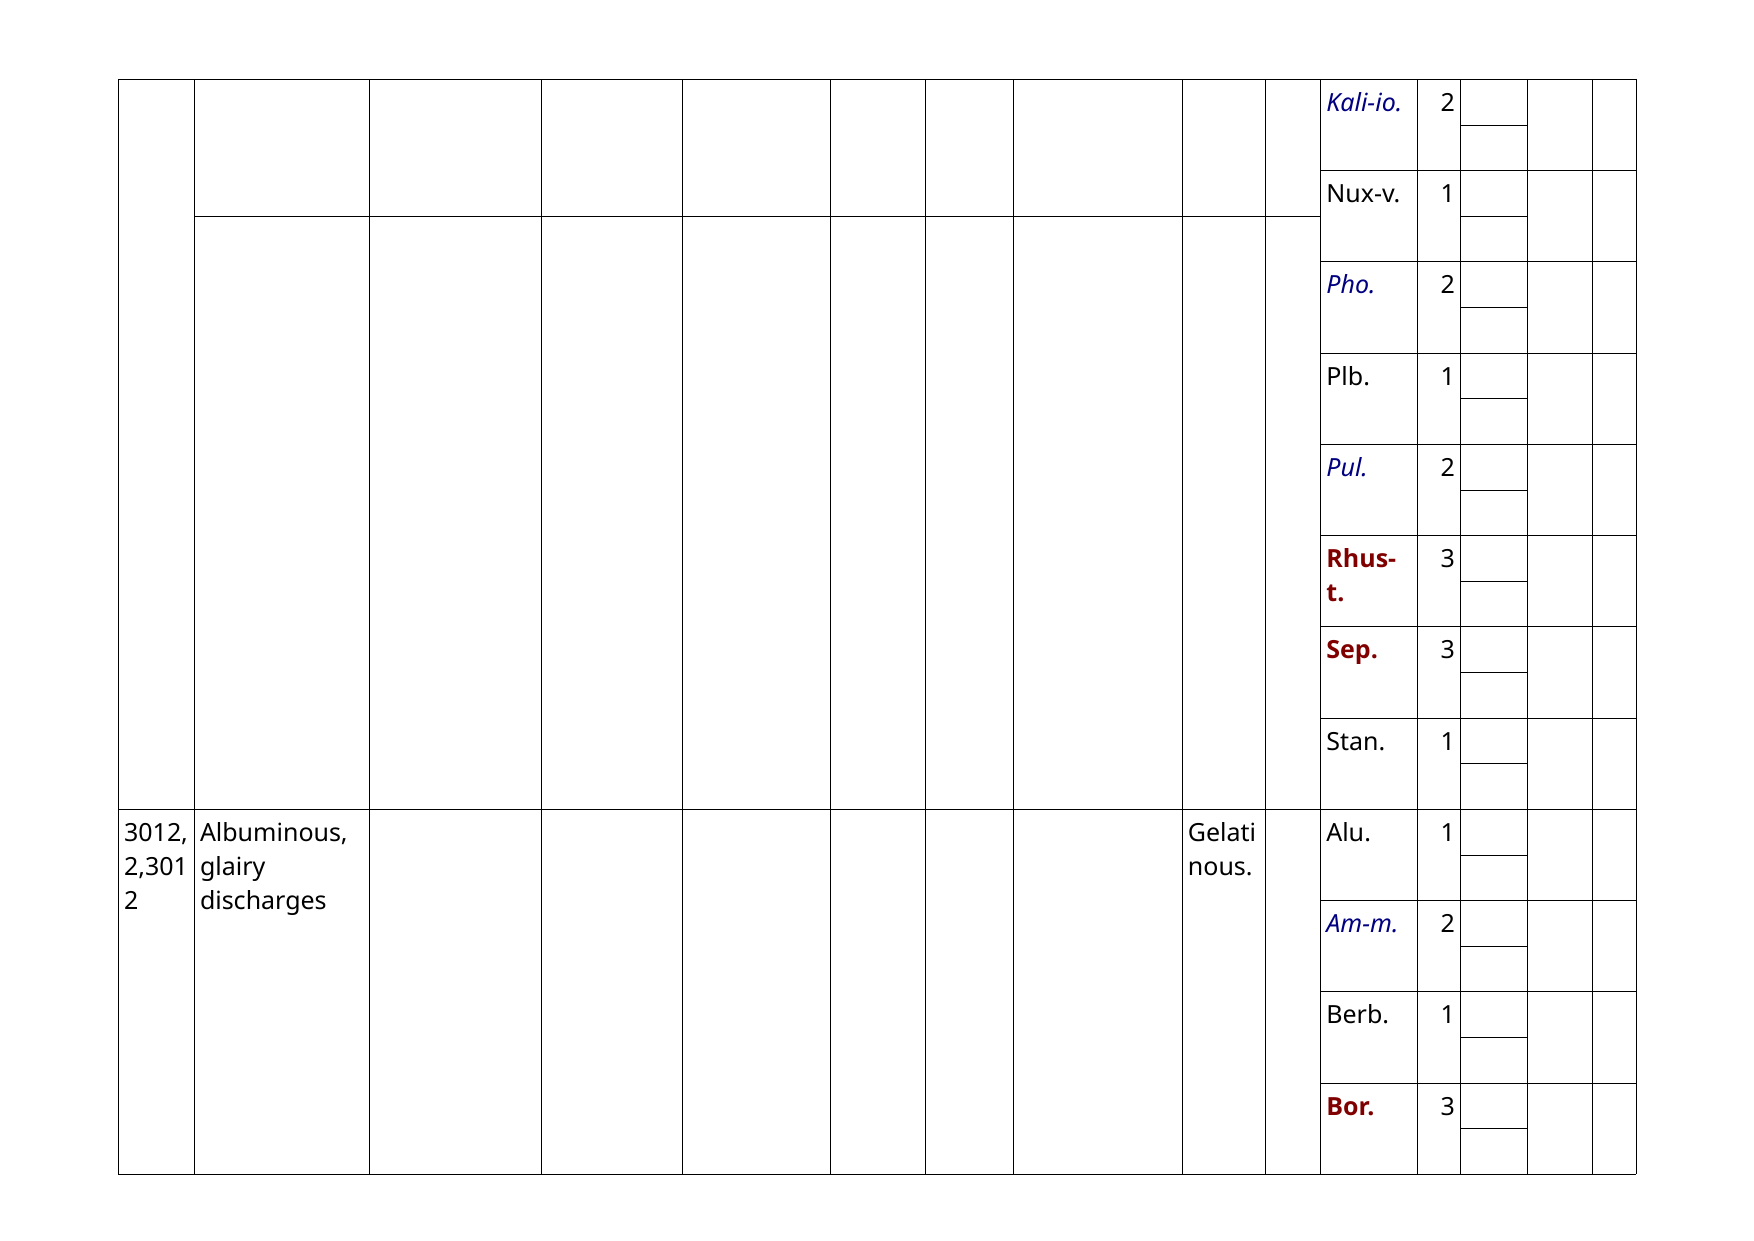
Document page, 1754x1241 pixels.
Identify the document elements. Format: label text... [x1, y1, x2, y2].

table_cell [1528, 445, 1592, 535]
table_cell 3012,2,3012 [119, 810, 194, 1174]
table_cell [370, 810, 541, 1174]
table_cell [831, 80, 925, 216]
table_cell [1461, 1129, 1527, 1174]
table_cell [1528, 992, 1592, 1083]
table_cell [1266, 810, 1320, 1174]
table_cell [1461, 399, 1527, 444]
table_cell [1593, 810, 1636, 900]
table_cell [1183, 217, 1265, 809]
table_cell [1461, 901, 1527, 946]
table_cell [370, 217, 541, 809]
table_cell 2 [1418, 80, 1460, 170]
table_cell Am-m. [1321, 901, 1417, 991]
table_cell 1 [1418, 719, 1460, 809]
table_cell [1528, 1084, 1592, 1174]
table_cell [1461, 80, 1527, 124]
table_cell [1266, 217, 1320, 809]
table_cell [1461, 719, 1527, 763]
table_cell Berb. [1321, 992, 1417, 1083]
table_cell [1461, 536, 1527, 581]
table_cell Rhus-t. [1321, 536, 1417, 626]
table_cell [1593, 627, 1636, 718]
table_cell [1593, 80, 1636, 170]
table_cell [1528, 810, 1592, 900]
table_cell Stan. [1321, 719, 1417, 809]
table_cell Pul. [1321, 445, 1417, 535]
table_cell [683, 80, 830, 216]
table_cell [1461, 126, 1527, 170]
table_cell [1528, 627, 1592, 718]
table_cell 1 [1418, 354, 1460, 444]
table_cell [1528, 80, 1592, 170]
table_cell Gelatinous. [1183, 810, 1265, 1174]
table_cell [1461, 445, 1527, 489]
table_cell [1461, 627, 1527, 672]
table_cell [1461, 308, 1527, 353]
table_cell [1593, 1084, 1636, 1174]
table_cell [1461, 354, 1527, 398]
table_cell 1 [1418, 992, 1460, 1083]
table_cell [119, 80, 194, 809]
table_cell [1461, 856, 1527, 900]
table_cell Nux-v. [1321, 171, 1417, 261]
table_cell [831, 810, 925, 1174]
table_cell Sep. [1321, 627, 1417, 718]
table_cell [1461, 491, 1527, 535]
table_cell 3 [1418, 627, 1460, 718]
table_cell Kali-io. [1321, 80, 1417, 170]
table_cell 2 [1418, 262, 1460, 353]
table_cell [542, 810, 682, 1174]
table_cell 1 [1418, 171, 1460, 261]
table_cell 3 [1418, 1084, 1460, 1174]
table_cell [1528, 901, 1592, 991]
table_cell [1593, 171, 1636, 261]
table_cell [370, 80, 541, 216]
table_cell [1593, 536, 1636, 626]
table_cell [1014, 80, 1182, 216]
table_cell 2 [1418, 901, 1460, 991]
table_cell [926, 217, 1013, 809]
table_cell [195, 80, 369, 216]
table_cell [1593, 719, 1636, 809]
table_cell [1461, 947, 1527, 991]
table_cell [1593, 901, 1636, 991]
table_cell [542, 217, 682, 809]
table_cell [831, 217, 925, 809]
table_cell [1461, 1038, 1527, 1083]
table_cell Albuminous, glairy discharges [195, 810, 369, 1174]
table_cell Pho. [1321, 262, 1417, 353]
table_cell [1461, 582, 1527, 626]
table_cell [1593, 445, 1636, 535]
table_cell [926, 80, 1013, 216]
table_cell [926, 810, 1013, 1174]
table_cell [1593, 262, 1636, 353]
table_cell [1183, 80, 1265, 216]
table_cell [1461, 992, 1527, 1037]
table_cell [1528, 262, 1592, 353]
table_cell Alu. [1321, 810, 1417, 900]
table_cell [1528, 354, 1592, 444]
table_cell [1528, 536, 1592, 626]
table_cell [1593, 354, 1636, 444]
table_cell [1014, 217, 1182, 809]
table_cell [1461, 764, 1527, 809]
table_cell [1528, 171, 1592, 261]
table_cell [542, 80, 682, 216]
table_cell [1266, 80, 1320, 216]
table_cell [683, 217, 830, 809]
table_cell 1 [1418, 810, 1460, 900]
table_cell 3 [1418, 536, 1460, 626]
table_cell [1461, 171, 1527, 216]
table_cell [1593, 992, 1636, 1083]
table_cell [1528, 719, 1592, 809]
table_cell [1461, 1084, 1527, 1128]
table_cell Plb. [1321, 354, 1417, 444]
table_cell [683, 810, 830, 1174]
table_cell [1461, 217, 1527, 261]
table_cell [1461, 262, 1527, 307]
table_cell Bor. [1321, 1084, 1417, 1174]
table_cell [1461, 673, 1527, 718]
table_cell 2 [1418, 445, 1460, 535]
table_cell [1014, 810, 1182, 1174]
table_cell [195, 217, 369, 809]
table_cell [1461, 810, 1527, 854]
